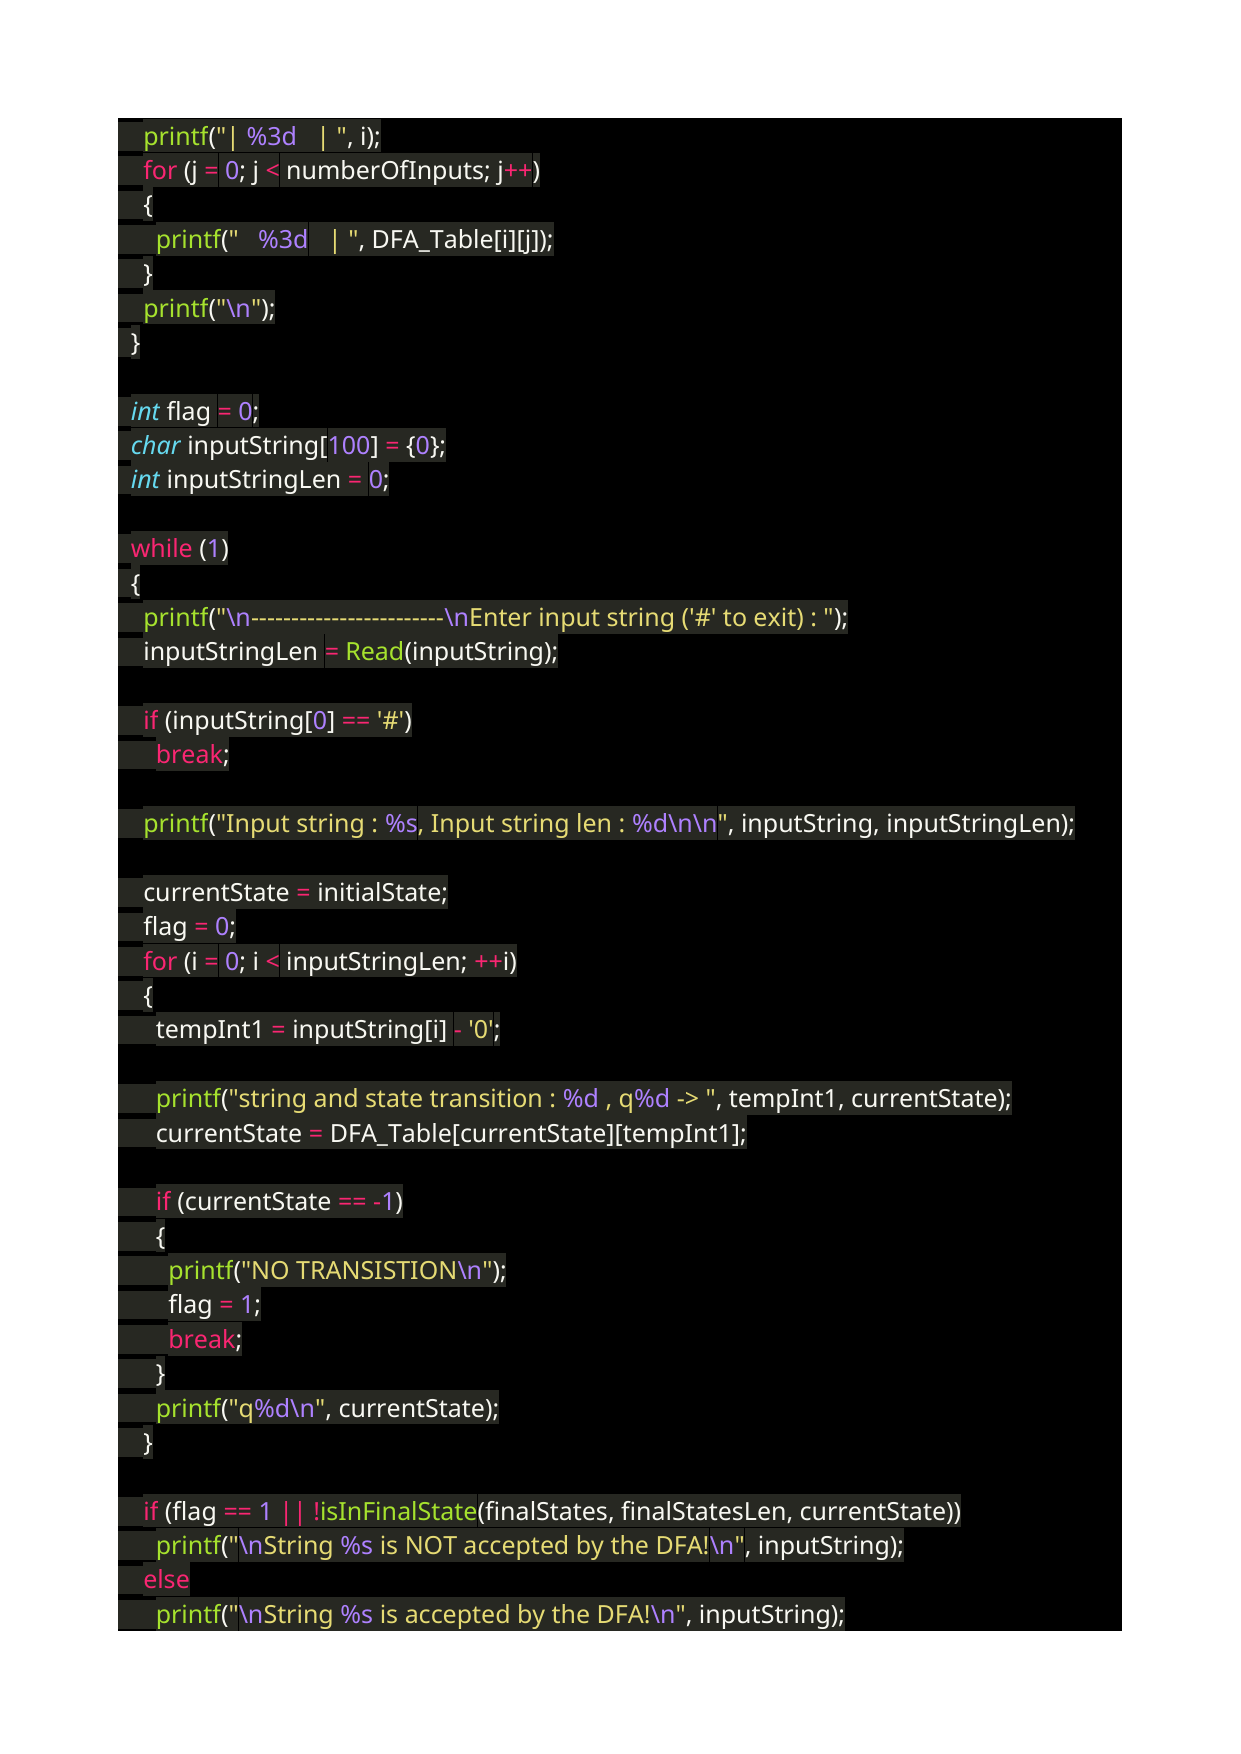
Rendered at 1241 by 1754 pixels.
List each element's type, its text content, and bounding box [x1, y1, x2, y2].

text printf("NO TRANSISTION\n"); [118, 1252, 1122, 1287]
text if (inputString[0] == '#') [118, 702, 1122, 737]
text int flag = 0; [118, 393, 1122, 427]
text break; [118, 1321, 1122, 1356]
text printf("| %3d | ", i); [118, 118, 1122, 152]
text { [118, 565, 1122, 599]
text flag = 0; [118, 909, 1122, 943]
text currentState = DFA_Table[currentState][tempInt1]; [118, 1115, 1122, 1149]
text { [118, 1218, 1122, 1252]
text if (flag == 1 || !isInFinalState(finalStates, finalStatesLen, currentState)) [118, 1493, 1122, 1527]
text { [118, 977, 1122, 1012]
text int inputStringLen = 0; [118, 462, 1122, 496]
text tempInt1 = inputString[i] - '0'; [118, 1012, 1122, 1046]
text printf("q%d\n", currentState); [118, 1390, 1122, 1424]
text currentState = initialState; [118, 874, 1122, 909]
text if (currentState == -1) [118, 1184, 1122, 1218]
text while (1) [118, 531, 1122, 565]
text } [118, 324, 1122, 359]
text { [118, 187, 1122, 221]
text } [118, 1356, 1122, 1390]
text flag = 1; [118, 1287, 1122, 1321]
text printf("Input string : %s, Input string len : %d\n\n", inputString, inputStringLen); [118, 806, 1122, 840]
text printf("\nString %s is NOT accepted by the DFA!\n", inputString); [118, 1527, 1122, 1562]
text else [118, 1562, 1122, 1596]
text } [118, 1424, 1122, 1459]
text printf("\n"); [118, 290, 1122, 324]
text printf("string and state transition : %d , q%d -> ", tempInt1, currentState); [118, 1081, 1122, 1115]
text printf(" %3d | ", DFA_Table[i][j]); [118, 221, 1122, 256]
text } [118, 256, 1122, 290]
text for (i = 0; i < inputStringLen; ++i) [118, 943, 1122, 977]
text break; [118, 737, 1122, 771]
text printf("\nString %s is accepted by the DFA!\n", inputString); [118, 1596, 1122, 1631]
text for (j = 0; j < numberOfInputs; j++) [118, 152, 1122, 187]
text printf("\n------------------------\nEnter input string ('#' to exit) : "); [118, 599, 1122, 634]
text inputStringLen = Read(inputString); [118, 634, 1122, 668]
text char inputString[100] = {0}; [118, 427, 1122, 462]
